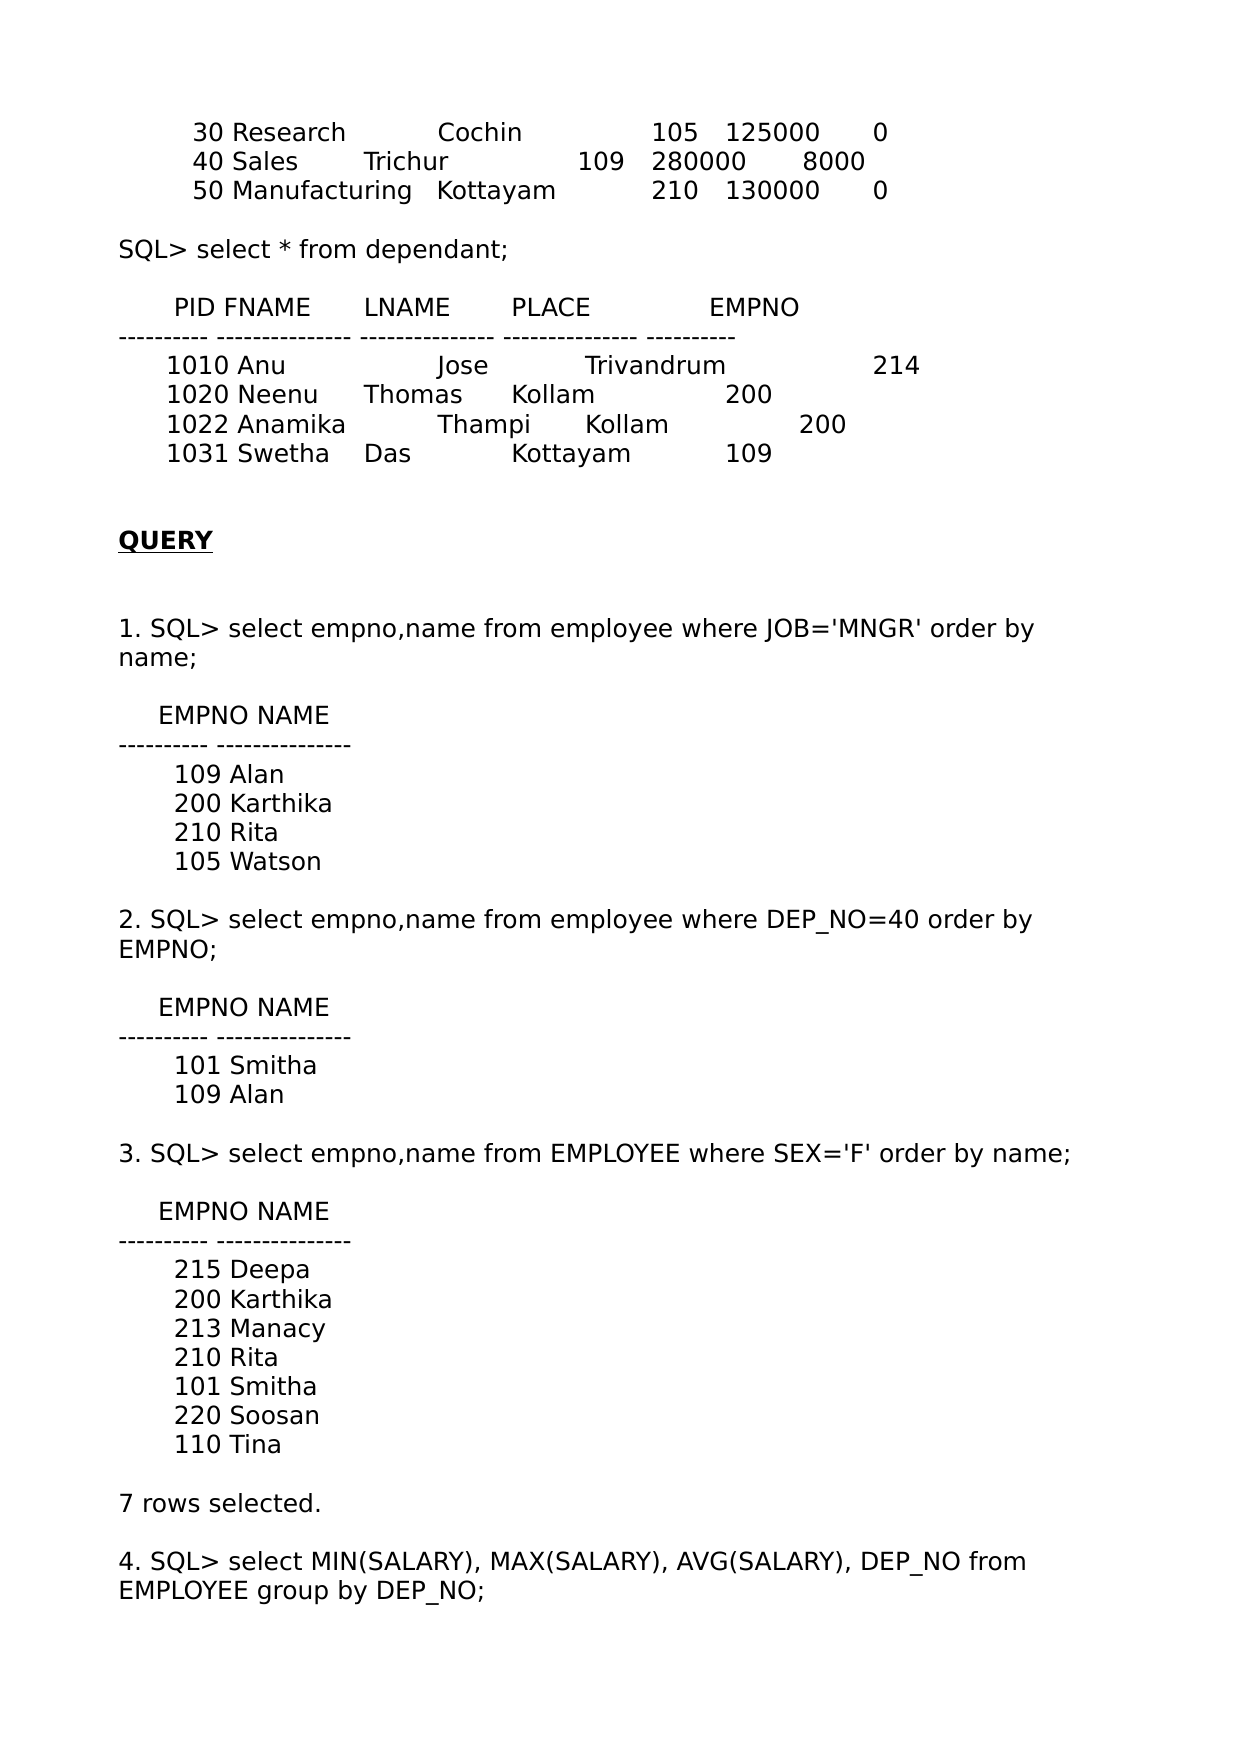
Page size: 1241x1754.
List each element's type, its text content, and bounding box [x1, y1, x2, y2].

text 1022 Anamika Thampi Kollam 200 [118, 410, 1122, 439]
text EMPNO NAME [118, 1197, 1122, 1226]
text 2. SQL> select empno,name from employee where DEP_NO=40 order by EMPNO; [118, 906, 1122, 964]
text 40 Sales Trichur 109 280000 8000 [118, 147, 1122, 176]
text 50 Manufacturing Kottayam 210 130000 0 [118, 176, 1122, 206]
text ---------- --------------- [118, 1022, 1122, 1051]
text QUERY [118, 526, 1122, 556]
text 220 Soosan [118, 1401, 1122, 1431]
text EMPNO NAME [118, 993, 1122, 1022]
text PID FNAME LNAME PLACE EMPNO [118, 293, 1122, 322]
text 30 Research Cochin 105 125000 0 [118, 118, 1122, 147]
text 109 Alan [118, 1081, 1122, 1110]
text 213 Manacy [118, 1314, 1122, 1343]
text 210 Rita [118, 1343, 1122, 1372]
text 101 Smitha [118, 1372, 1122, 1401]
text 110 Tina [118, 1431, 1122, 1460]
text 3. SQL> select empno,name from EMPLOYEE where SEX='F' order by name; [118, 1139, 1122, 1168]
text 200 Karthika [118, 789, 1122, 818]
text 1. SQL> select empno,name from employee where JOB='MNGR' order by name; [118, 614, 1122, 672]
text 105 Watson [118, 847, 1122, 876]
text ---------- --------------- [118, 731, 1122, 760]
text 200 Karthika [118, 1285, 1122, 1314]
text SQL> select * from dependant; [118, 235, 1122, 264]
text 210 Rita [118, 818, 1122, 847]
text 1020 Neenu Thomas Kollam 200 [118, 381, 1122, 410]
text 101 Smitha [118, 1051, 1122, 1081]
text EMPNO NAME [118, 701, 1122, 731]
text ---------- --------------- [118, 1226, 1122, 1256]
text 215 Deepa [118, 1256, 1122, 1285]
text 1031 Swetha Das Kottayam 109 [118, 439, 1122, 468]
text 7 rows selected. [118, 1489, 1122, 1518]
text ---------- --------------- --------------- --------------- ---------- [118, 322, 1122, 351]
text 1010 Anu Jose Trivandrum 214 [118, 351, 1122, 381]
text 109 Alan [118, 760, 1122, 789]
text 4. SQL> select MIN(SALARY), MAX(SALARY), AVG(SALARY), DEP_NO from EMPLOYEE group by DEP_NO; [118, 1547, 1122, 1606]
